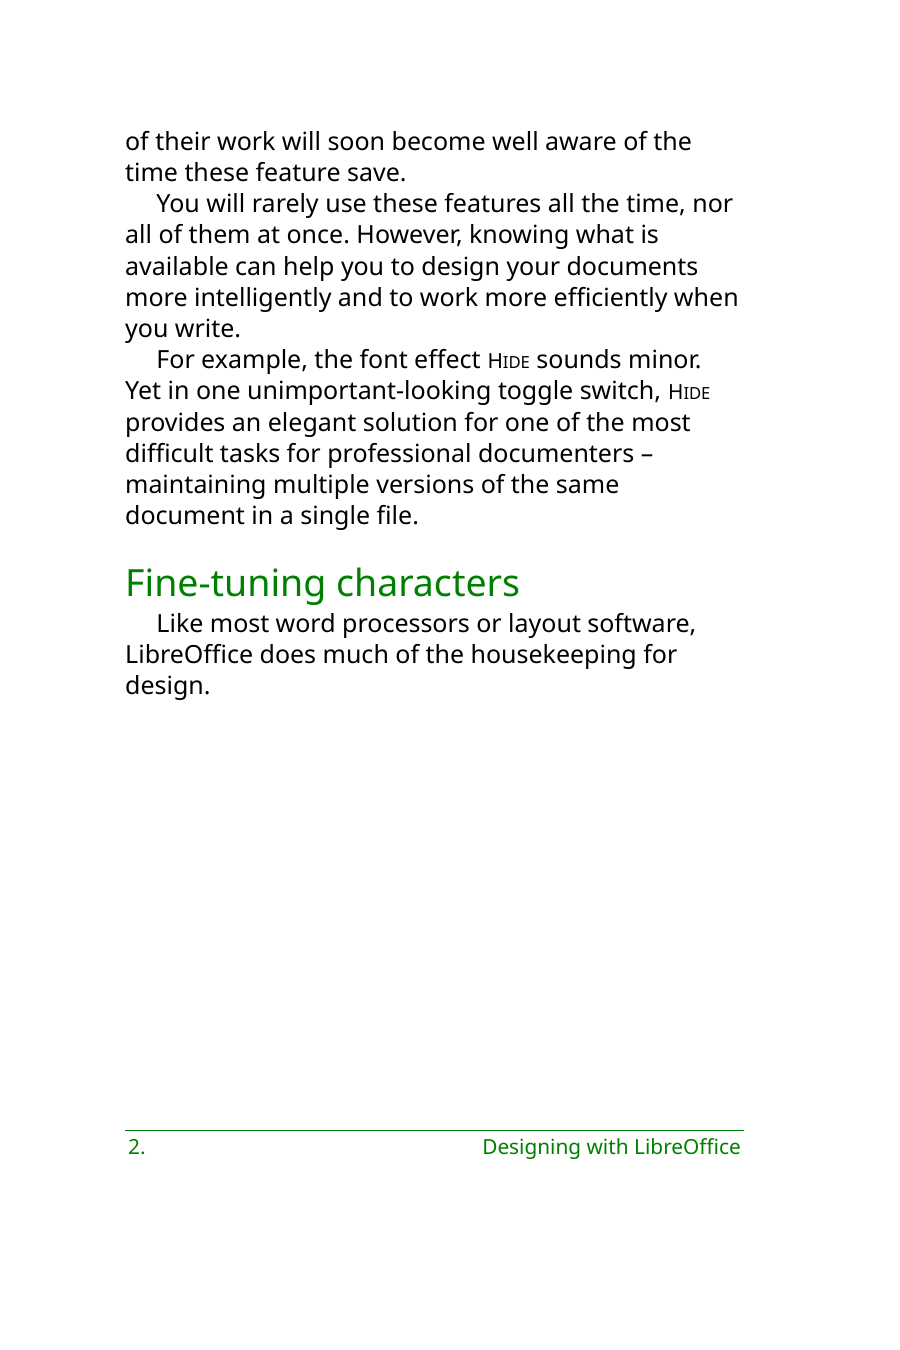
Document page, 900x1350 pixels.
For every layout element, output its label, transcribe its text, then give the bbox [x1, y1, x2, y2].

text You will rarely use these features all the time, nor all of them at once. However, knowing what is available can help you to design your documents more intelligently and to work more efficiently when you write. [125, 187, 744, 344]
subtitle Fine-tuning characters [125, 556, 744, 607]
text Like most word processors or layout software, LibreOffice does much of the housekeeping for design. [125, 607, 744, 701]
text of their work will soon become well aware of the time these feature save. [125, 125, 744, 187]
text For example, the font effect Hide sounds minor. Yet in one unimportant-looking toggle switch, Hide provides an elegant solution for one of the most difficult tasks for professional documenters – maintaining multiple versions of the same document in a single file. [125, 344, 744, 531]
